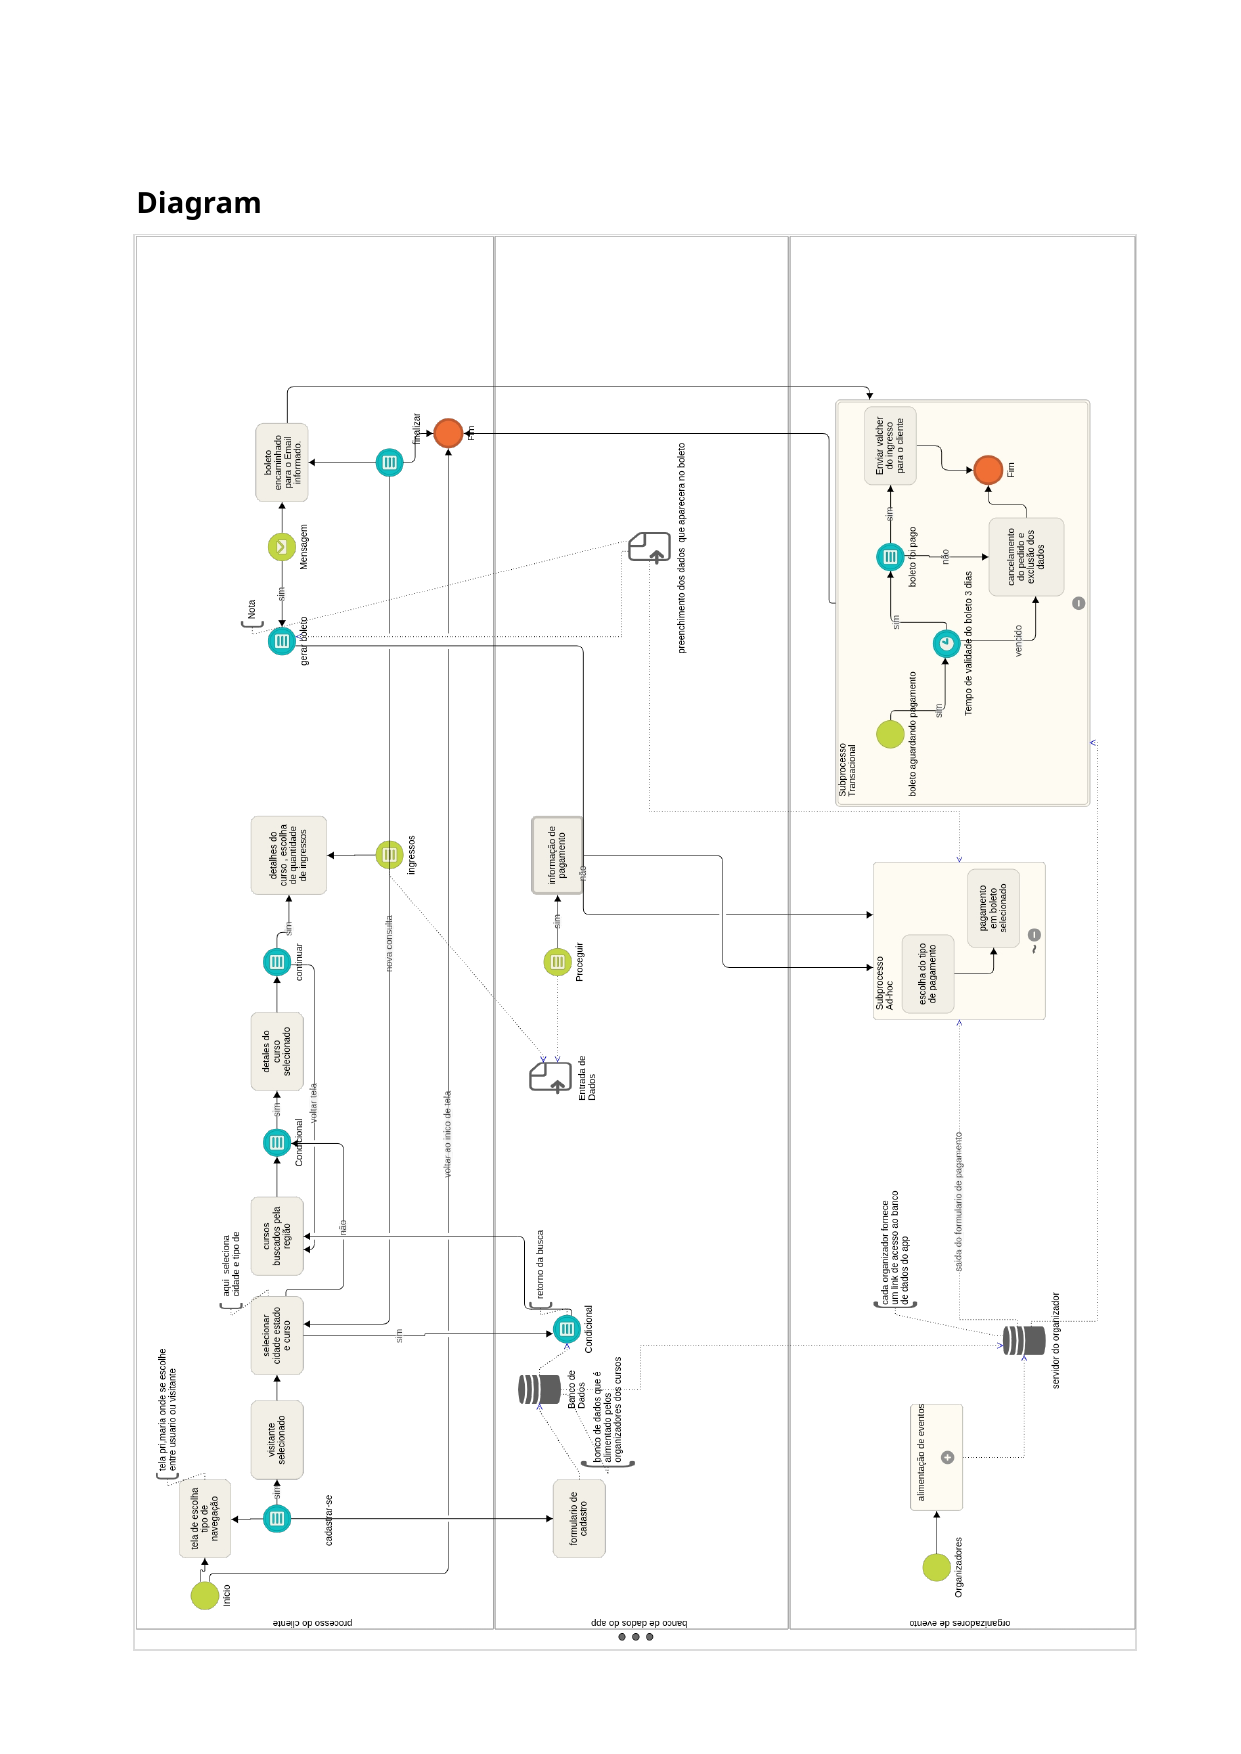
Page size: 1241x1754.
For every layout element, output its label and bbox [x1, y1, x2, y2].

picture [135, 235, 1136, 1644]
